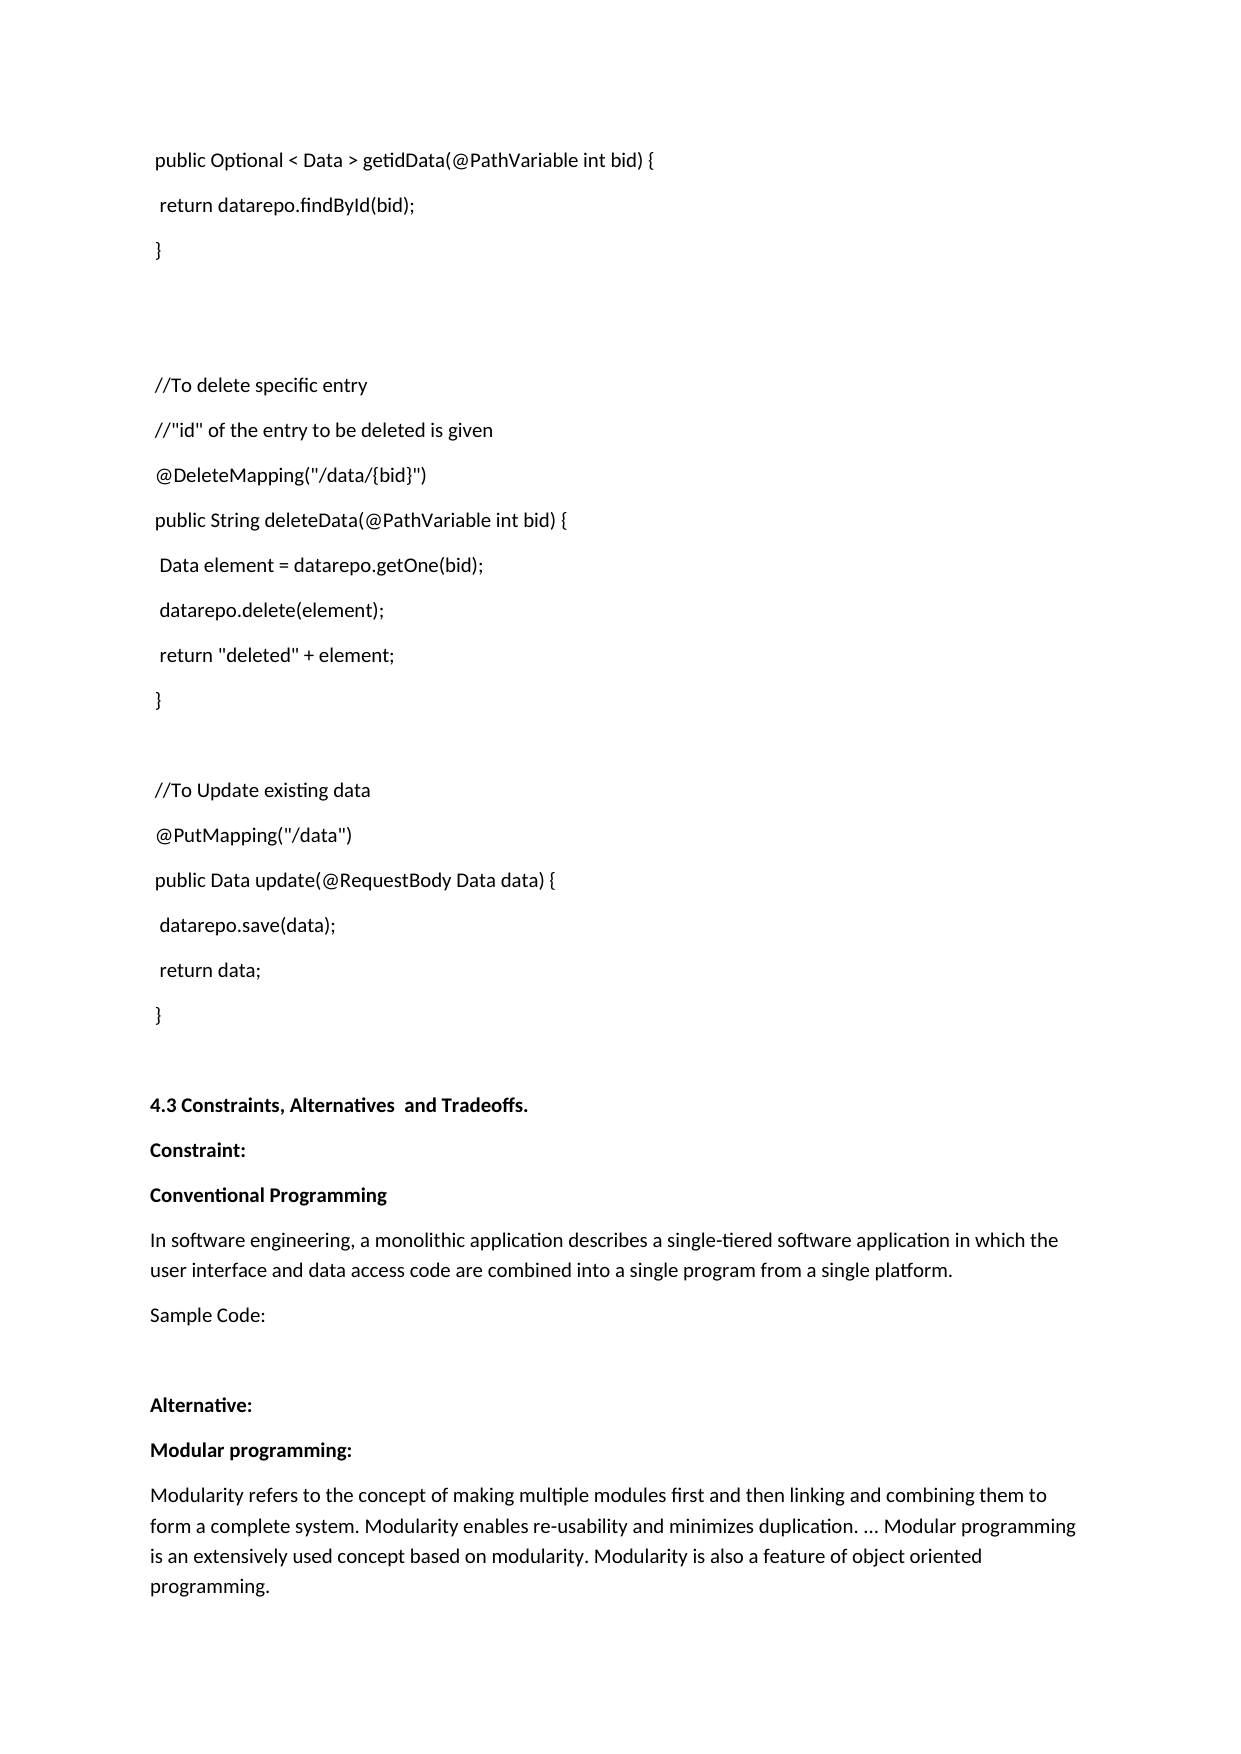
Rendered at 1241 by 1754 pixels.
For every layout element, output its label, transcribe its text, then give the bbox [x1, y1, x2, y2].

text Modular programming: [150, 1437, 1090, 1463]
text return datarepo.findById(bid); [150, 192, 1090, 217]
text //To Update existing data [150, 777, 1090, 802]
text Constraint: [150, 1137, 1090, 1162]
text @DeleteMapping("/data/{bid}") [150, 462, 1090, 487]
text return data; [150, 957, 1090, 982]
text } [150, 237, 1090, 262]
text 4.3 Constraints, Alternatives and Tradeoffs. [150, 1092, 1090, 1117]
text public Data update(@RequestBody Data data) { [150, 867, 1090, 892]
text Alternative: [150, 1392, 1090, 1418]
text Conventional Programming [150, 1182, 1090, 1207]
text datarepo.delete(element); [150, 597, 1090, 622]
text public String deleteData(@PathVariable int bid) { [150, 507, 1090, 532]
text } [150, 687, 1090, 712]
text Data element = datarepo.getOne(bid); [150, 552, 1090, 577]
text Sample Code: [150, 1302, 1090, 1328]
text Modularity refers to the concept of making multiple modules first and then linking and combining them to form a complete system. Modularity enables re-usability and minimizes duplication. ... Modular programming is an extensively used concept based on modularity. Modularity is also a feature of object oriented programming. [150, 1482, 1090, 1599]
text public Optional < Data > getidData(@PathVariable int bid) { [150, 147, 1090, 172]
text In software engineering, a monolithic application describes a single-tiered software application in which the user interface and data access code are combined into a single program from a single platform. [150, 1227, 1090, 1283]
text @PutMapping("/data") [150, 822, 1090, 847]
text datarepo.save(data); [150, 912, 1090, 937]
text //To delete specific entry [150, 372, 1090, 397]
text } [150, 1002, 1090, 1027]
text return "deleted" + element; [150, 642, 1090, 667]
text //"id" of the entry to be deleted is given [150, 417, 1090, 442]
